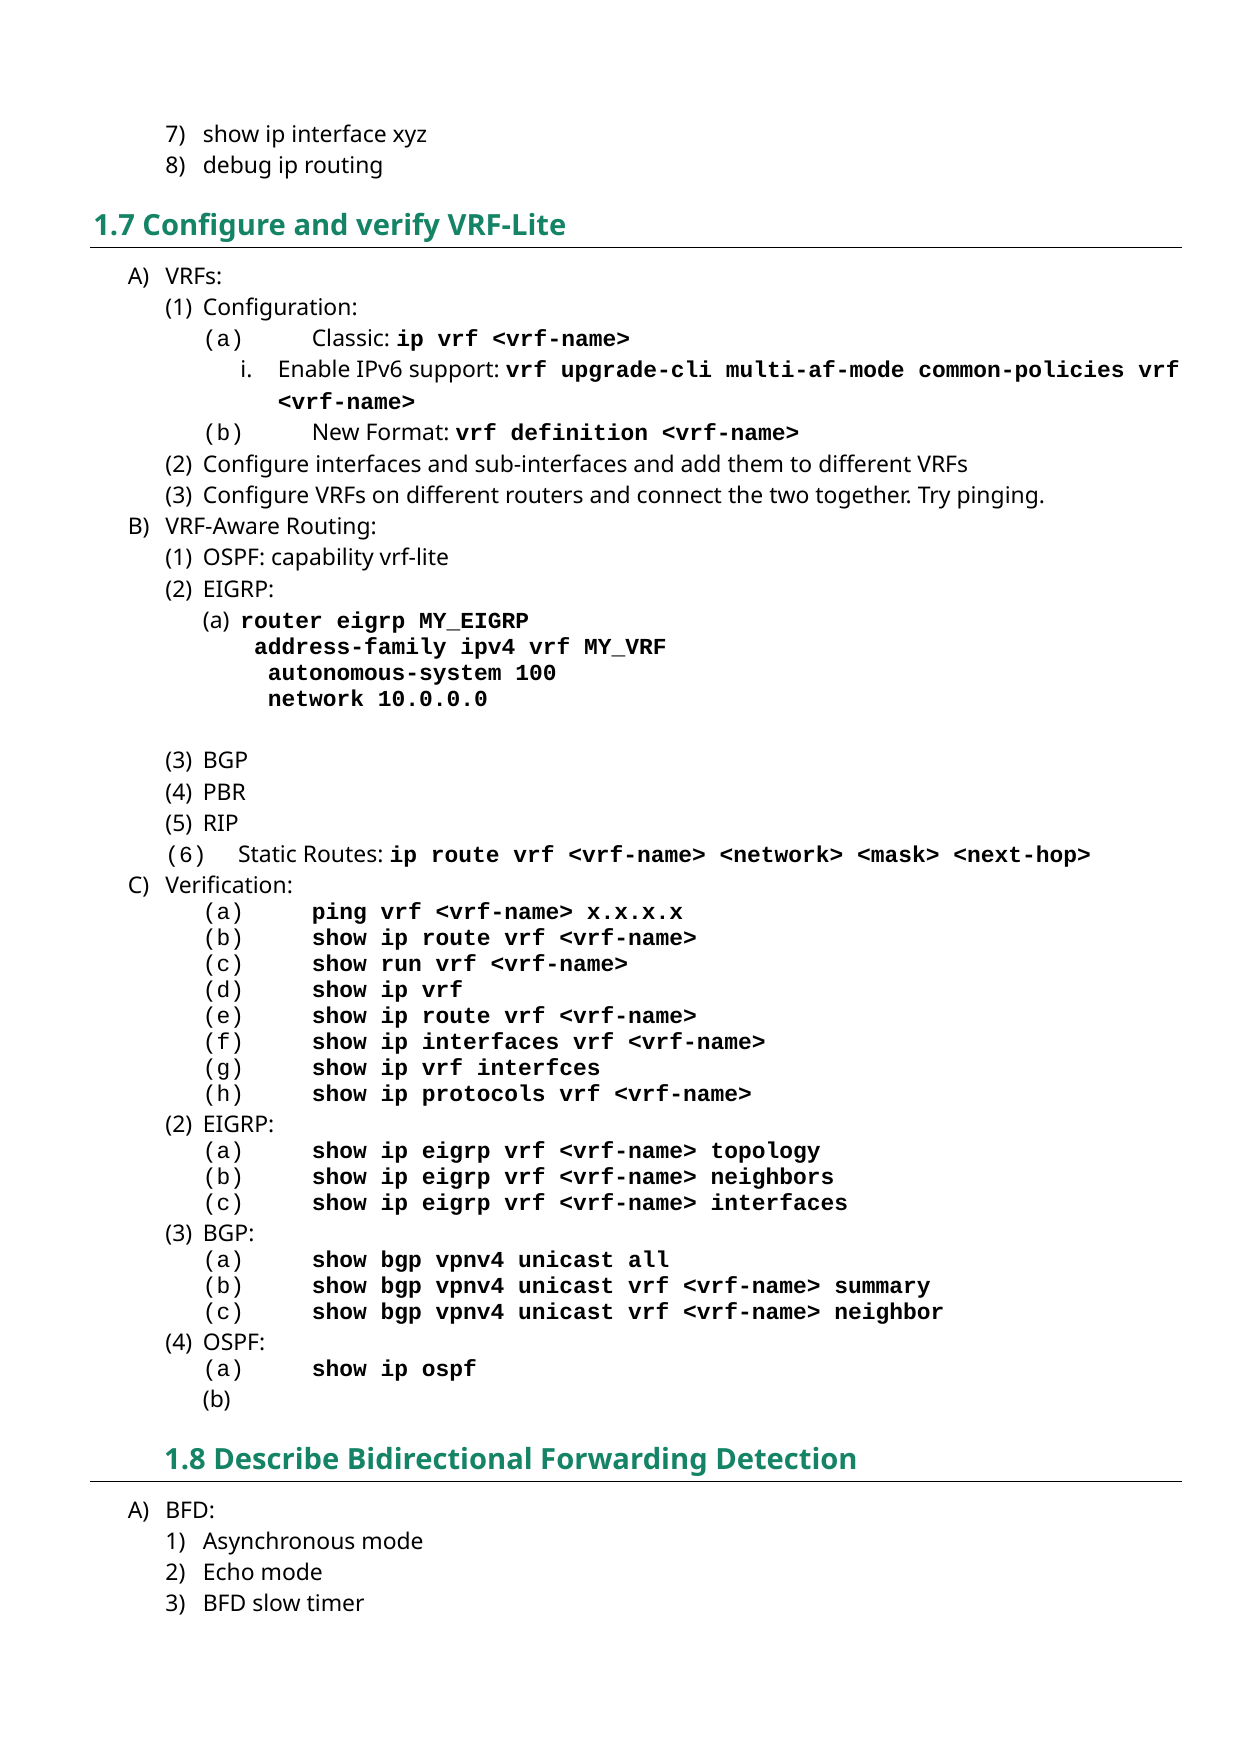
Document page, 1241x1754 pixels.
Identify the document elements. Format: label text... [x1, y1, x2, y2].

list show ip eigrp vrf <vrf-name> topology [203, 1139, 1182, 1165]
list show ip interfaces vrf <vrf-name> [203, 1030, 1182, 1056]
list debug ip routing [165, 149, 1182, 181]
list New Format: vrf definition <vrf-name> [203, 416, 1182, 447]
list Configuration: [165, 291, 1182, 322]
list Echo mode [165, 1556, 1182, 1587]
list BGP [165, 744, 1182, 775]
subtitle 1.7 Configure and verify VRF-Lite [90, 201, 1182, 247]
list BGP: [165, 1217, 1182, 1248]
list show ip route vrf <vrf-name> [203, 1004, 1182, 1030]
list ping vrf <vrf-name> x.x.x.x [203, 901, 1182, 926]
list show run vrf <vrf-name> [203, 952, 1182, 978]
list router eigrp MY_EIGRP address-family ipv4 vrf MY_VRF autonomous-system 100 network 10.0.0.0 [203, 604, 1182, 744]
list Asynchronous mode [165, 1525, 1182, 1556]
list Verification: [128, 869, 1182, 901]
list show ip eigrp vrf <vrf-name> interfaces [203, 1191, 1182, 1217]
list show ip interface xyz [165, 118, 1182, 149]
list PBR [165, 775, 1182, 807]
subtitle 1.8 Describe Bidirectional Forwarding Detection [90, 1435, 1182, 1481]
list show ip ospf [203, 1357, 1182, 1383]
list OSPF: [165, 1326, 1182, 1357]
list VRF-Aware Routing: [128, 510, 1182, 541]
list RIP [165, 807, 1182, 838]
list show ip route vrf <vrf-name> [203, 926, 1182, 952]
list Static Routes: ip route vrf <vrf-name> <network> <mask> <next-hop> [165, 838, 1182, 869]
list EIGRP: [165, 572, 1182, 604]
list Classic: ip vrf <vrf-name> [203, 322, 1182, 353]
list show ip vrf [203, 978, 1182, 1004]
list show bgp vpnv4 unicast all [203, 1248, 1182, 1274]
list VRFs: [128, 259, 1182, 291]
list OSPF: capability vrf-lite [165, 541, 1182, 572]
list BFD: [128, 1493, 1182, 1525]
list EIGRP: [165, 1108, 1182, 1139]
list BFD slow timer [165, 1587, 1182, 1618]
list show bgp vpnv4 unicast vrf <vrf-name> summary [203, 1274, 1182, 1300]
list show ip eigrp vrf <vrf-name> neighbors [203, 1165, 1182, 1191]
list show ip protocols vrf <vrf-name> [203, 1082, 1182, 1108]
list show ip vrf interfces [203, 1056, 1182, 1082]
list show bgp vpnv4 unicast vrf <vrf-name> neighbor [203, 1300, 1182, 1326]
list Enable IPv6 support: vrf upgrade-cli multi-af-mode common-policies vrf <vrf-name> [240, 353, 1182, 416]
list Configure interfaces and sub-interfaces and add them to different VRFs [165, 447, 1182, 479]
list Configure VRFs on different routers and connect the two together. Try pinging. [165, 479, 1182, 510]
